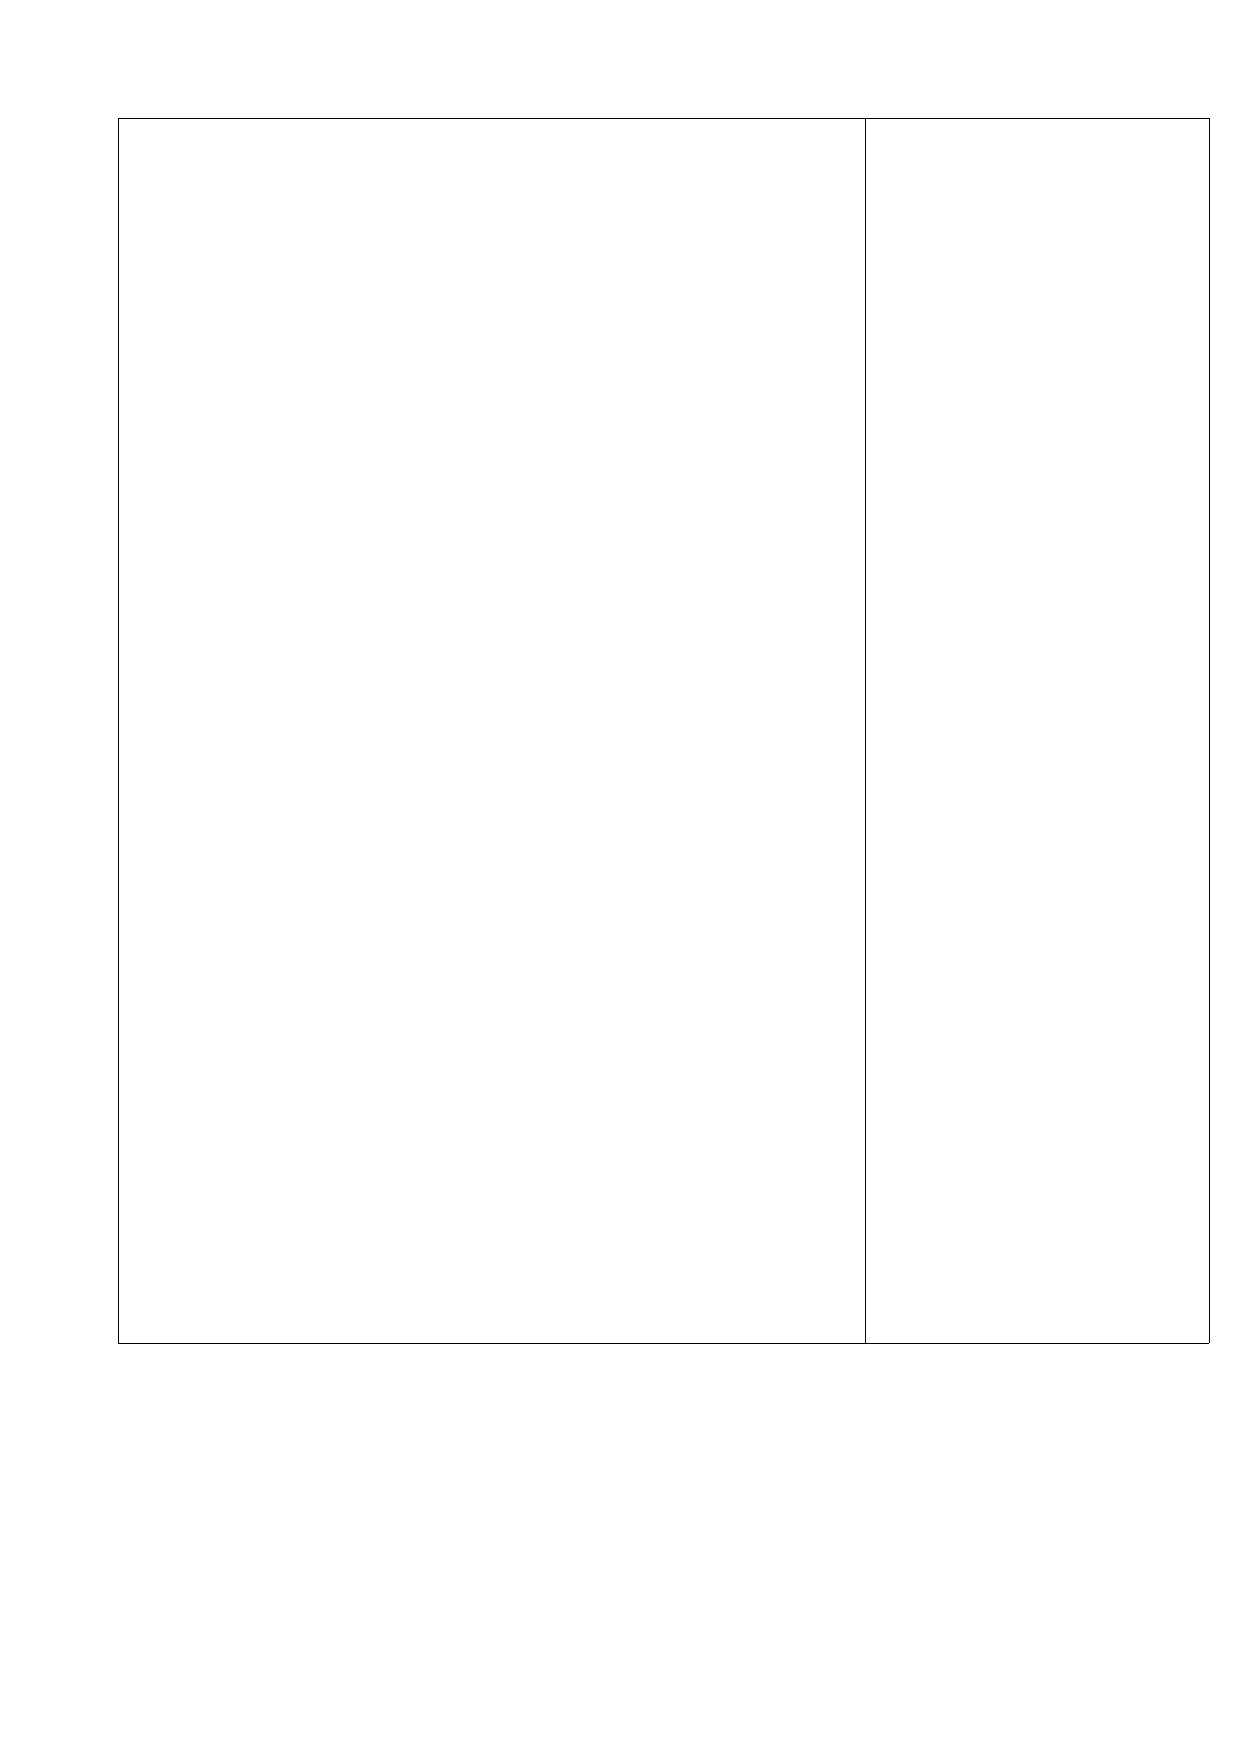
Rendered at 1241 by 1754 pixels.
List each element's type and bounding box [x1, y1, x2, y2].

table_cell [866, 119, 1209, 1343]
table_cell [119, 119, 865, 1343]
